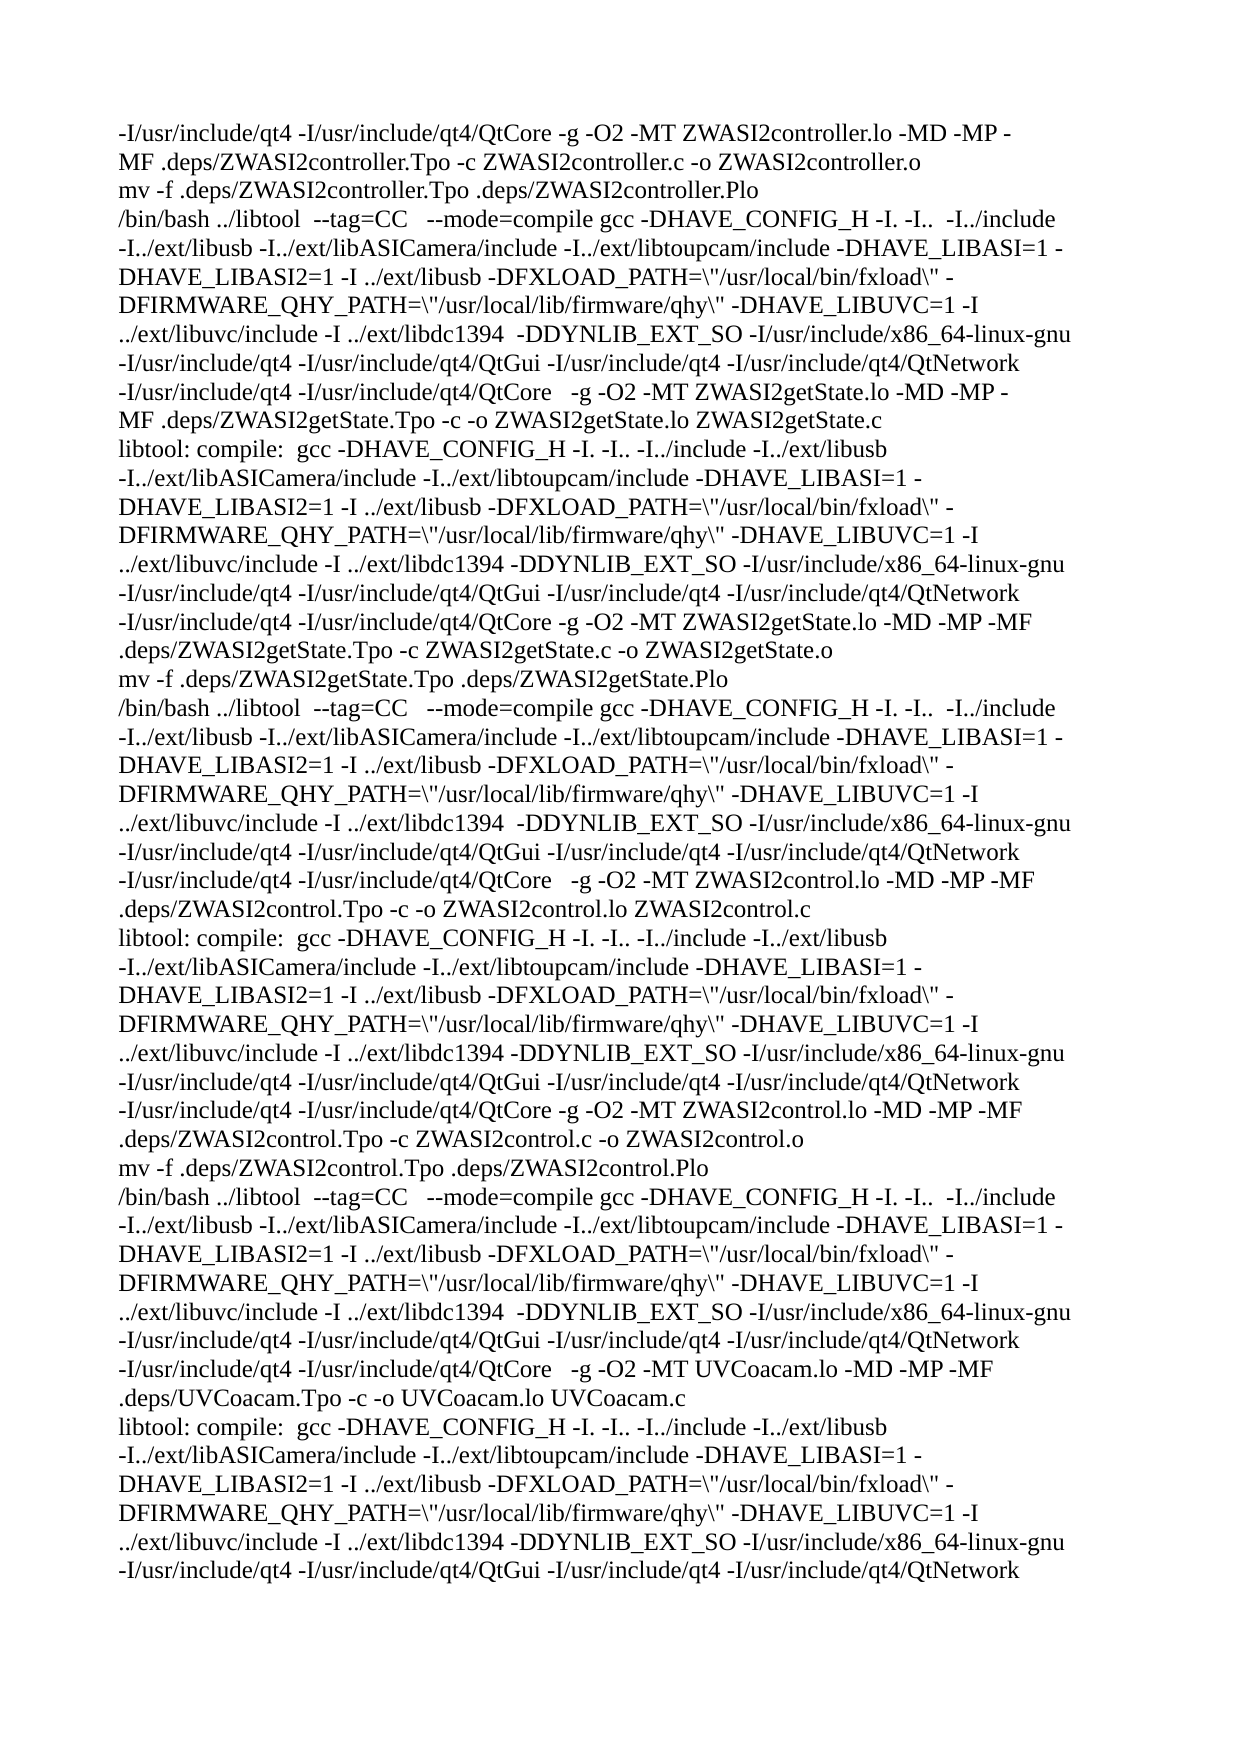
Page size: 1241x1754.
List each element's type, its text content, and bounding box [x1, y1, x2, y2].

text libtool: compile: gcc -DHAVE_CONFIG_H -I. -I.. -I../include -I../ext/libusb -I../ext/libASICamera/include -I../ext/libtoupcam/include -DHAVE_LIBASI=1 -DHAVE_LIBASI2=1 -I ../ext/libusb -DFXLOAD_PATH=\"/usr/local/bin/fxload\" -DFIRMWARE_QHY_PATH=\"/usr/local/lib/firmware/qhy\" -DHAVE_LIBUVC=1 -I ../ext/libuvc/include -I ../ext/libdc1394 -DDYNLIB_EXT_SO -I/usr/include/x86_64-linux-gnu -I/usr/include/qt4 -I/usr/include/qt4/QtGui -I/usr/include/qt4 -I/usr/include/qt4/QtNetwork -I/usr/include/qt4 -I/usr/include/qt4/QtCore -g -O2 -MT ZWASI2control.lo -MD -MP -MF .deps/ZWASI2control.Tpo -c ZWASI2control.c -o ZWASI2control.o [118, 923, 1122, 1153]
text mv -f .deps/ZWASI2controller.Tpo .deps/ZWASI2controller.Plo [118, 176, 1122, 204]
text mv -f .deps/ZWASI2getState.Tpo .deps/ZWASI2getState.Plo [118, 664, 1122, 693]
text /bin/bash ../libtool --tag=CC --mode=compile gcc -DHAVE_CONFIG_H -I. -I.. -I../include -I../ext/libusb -I../ext/libASICamera/include -I../ext/libtoupcam/include -DHAVE_LIBASI=1 -DHAVE_LIBASI2=1 -I ../ext/libusb -DFXLOAD_PATH=\"/usr/local/bin/fxload\" -DFIRMWARE_QHY_PATH=\"/usr/local/lib/firmware/qhy\" -DHAVE_LIBUVC=1 -I ../ext/libuvc/include -I ../ext/libdc1394 -DDYNLIB_EXT_SO -I/usr/include/x86_64-linux-gnu -I/usr/include/qt4 -I/usr/include/qt4/QtGui -I/usr/include/qt4 -I/usr/include/qt4/QtNetwork -I/usr/include/qt4 -I/usr/include/qt4/QtCore -g -O2 -MT ZWASI2getState.lo -MD -MP -MF .deps/ZWASI2getState.Tpo -c -o ZWASI2getState.lo ZWASI2getState.c [118, 204, 1122, 434]
text /bin/bash ../libtool --tag=CC --mode=compile gcc -DHAVE_CONFIG_H -I. -I.. -I../include -I../ext/libusb -I../ext/libASICamera/include -I../ext/libtoupcam/include -DHAVE_LIBASI=1 -DHAVE_LIBASI2=1 -I ../ext/libusb -DFXLOAD_PATH=\"/usr/local/bin/fxload\" -DFIRMWARE_QHY_PATH=\"/usr/local/lib/firmware/qhy\" -DHAVE_LIBUVC=1 -I ../ext/libuvc/include -I ../ext/libdc1394 -DDYNLIB_EXT_SO -I/usr/include/x86_64-linux-gnu -I/usr/include/qt4 -I/usr/include/qt4/QtGui -I/usr/include/qt4 -I/usr/include/qt4/QtNetwork -I/usr/include/qt4 -I/usr/include/qt4/QtCore -g -O2 -MT ZWASI2control.lo -MD -MP -MF .deps/ZWASI2control.Tpo -c -o ZWASI2control.lo ZWASI2control.c [118, 693, 1122, 923]
text /bin/bash ../libtool --tag=CC --mode=compile gcc -DHAVE_CONFIG_H -I. -I.. -I../include -I../ext/libusb -I../ext/libASICamera/include -I../ext/libtoupcam/include -DHAVE_LIBASI=1 -DHAVE_LIBASI2=1 -I ../ext/libusb -DFXLOAD_PATH=\"/usr/local/bin/fxload\" -DFIRMWARE_QHY_PATH=\"/usr/local/lib/firmware/qhy\" -DHAVE_LIBUVC=1 -I ../ext/libuvc/include -I ../ext/libdc1394 -DDYNLIB_EXT_SO -I/usr/include/x86_64-linux-gnu -I/usr/include/qt4 -I/usr/include/qt4/QtGui -I/usr/include/qt4 -I/usr/include/qt4/QtNetwork -I/usr/include/qt4 -I/usr/include/qt4/QtCore -g -O2 -MT UVCoacam.lo -MD -MP -MF .deps/UVCoacam.Tpo -c -o UVCoacam.lo UVCoacam.c [118, 1182, 1122, 1412]
text libtool: compile: gcc -DHAVE_CONFIG_H -I. -I.. -I../include -I../ext/libusb -I../ext/libASICamera/include -I../ext/libtoupcam/include -DHAVE_LIBASI=1 -DHAVE_LIBASI2=1 -I ../ext/libusb -DFXLOAD_PATH=\"/usr/local/bin/fxload\" -DFIRMWARE_QHY_PATH=\"/usr/local/lib/firmware/qhy\" -DHAVE_LIBUVC=1 -I ../ext/libuvc/include -I ../ext/libdc1394 -DDYNLIB_EXT_SO -I/usr/include/x86_64-linux-gnu -I/usr/include/qt4 -I/usr/include/qt4/QtGui -I/usr/include/qt4 -I/usr/include/qt4/QtNetwork [118, 1412, 1122, 1584]
text -I/usr/include/qt4 -I/usr/include/qt4/QtCore -g -O2 -MT ZWASI2controller.lo -MD -MP -MF .deps/ZWASI2controller.Tpo -c ZWASI2controller.c -o ZWASI2controller.o [118, 118, 1122, 176]
text libtool: compile: gcc -DHAVE_CONFIG_H -I. -I.. -I../include -I../ext/libusb -I../ext/libASICamera/include -I../ext/libtoupcam/include -DHAVE_LIBASI=1 -DHAVE_LIBASI2=1 -I ../ext/libusb -DFXLOAD_PATH=\"/usr/local/bin/fxload\" -DFIRMWARE_QHY_PATH=\"/usr/local/lib/firmware/qhy\" -DHAVE_LIBUVC=1 -I ../ext/libuvc/include -I ../ext/libdc1394 -DDYNLIB_EXT_SO -I/usr/include/x86_64-linux-gnu -I/usr/include/qt4 -I/usr/include/qt4/QtGui -I/usr/include/qt4 -I/usr/include/qt4/QtNetwork -I/usr/include/qt4 -I/usr/include/qt4/QtCore -g -O2 -MT ZWASI2getState.lo -MD -MP -MF .deps/ZWASI2getState.Tpo -c ZWASI2getState.c -o ZWASI2getState.o [118, 434, 1122, 664]
text mv -f .deps/ZWASI2control.Tpo .deps/ZWASI2control.Plo [118, 1153, 1122, 1182]
